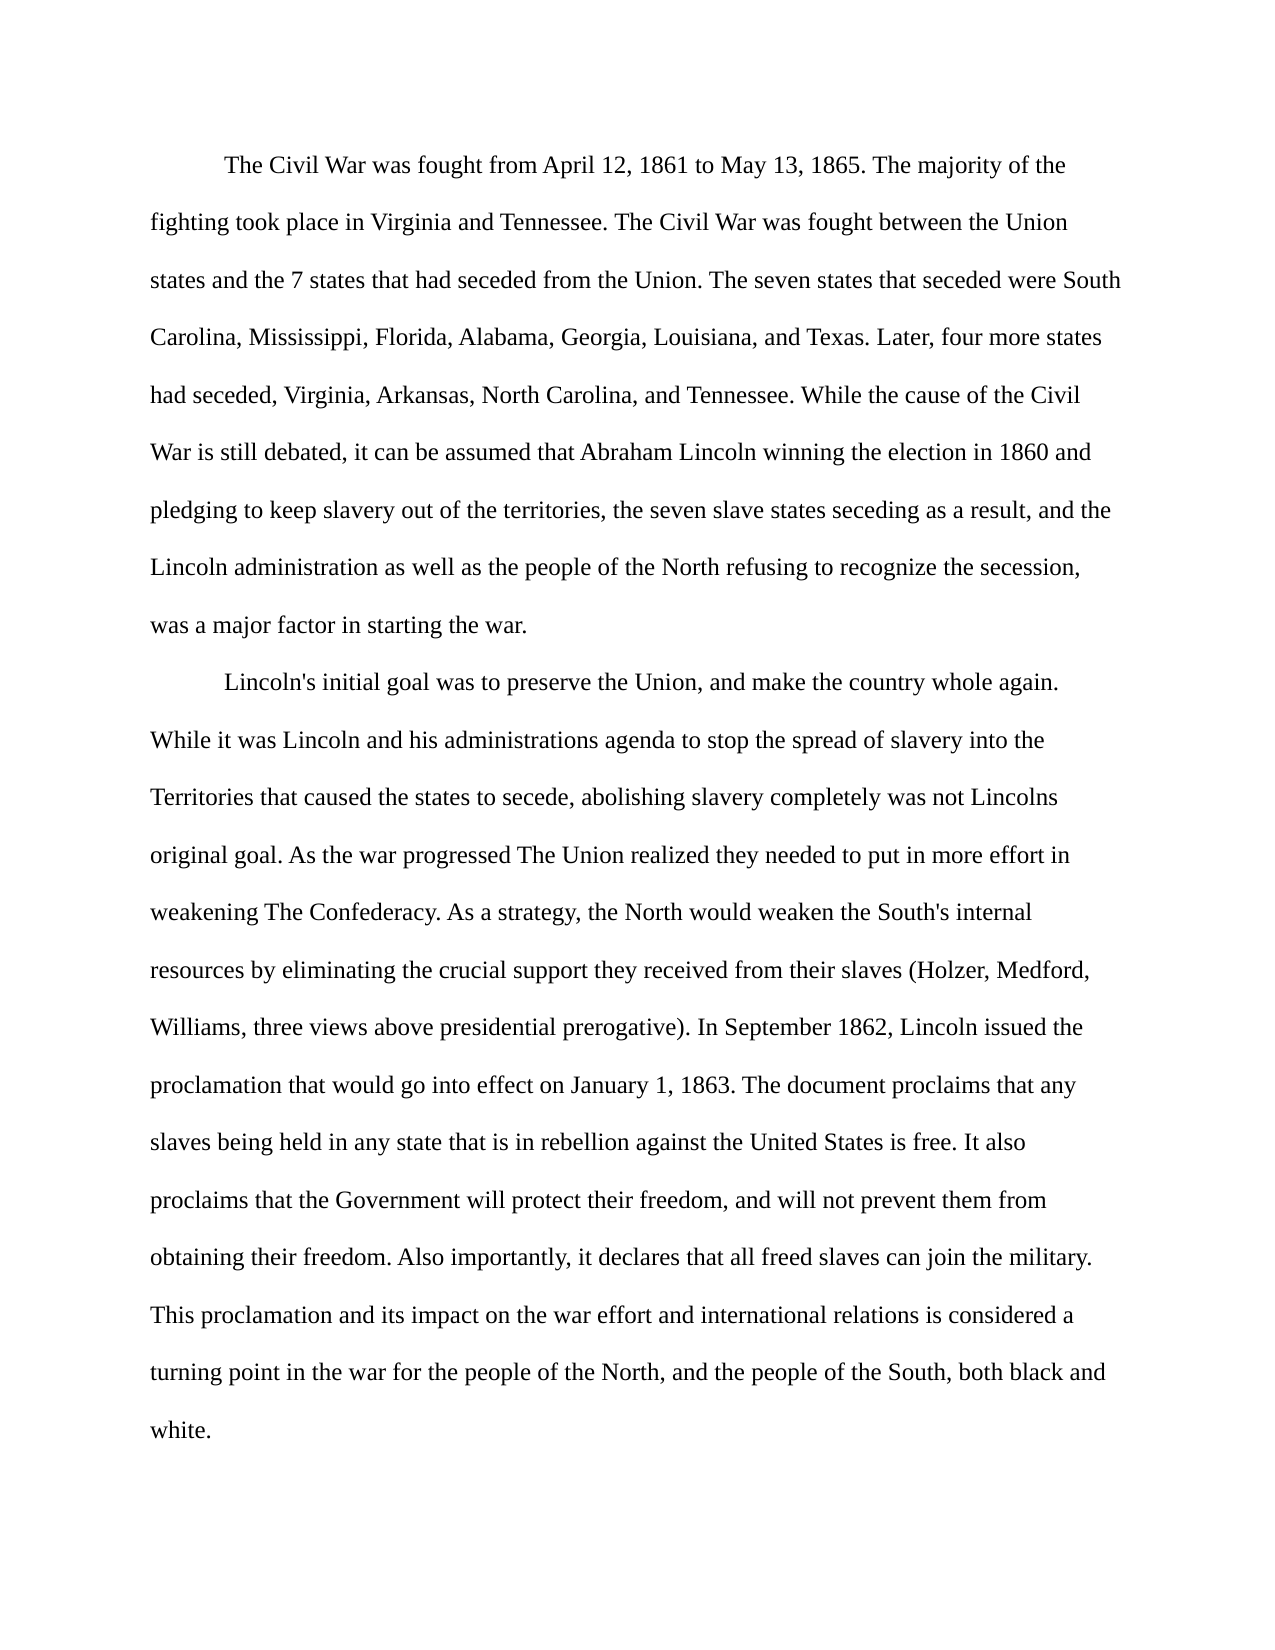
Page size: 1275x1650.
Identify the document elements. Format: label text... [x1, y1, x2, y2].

text The Civil War was fought from April 12, 1861 to May 13, 1865. The majority of the fighting took place in Virginia and Tennessee. The Civil War was fought between the Union states and the 7 states that had seceded from the Union. The seven states that seceded were South Carolina, Mississippi, Florida, Alabama, Georgia, Louisiana, and Texas. Later, four more states had seceded, Virginia, Arkansas, North Carolina, and Tennessee. While the cause of the Civil War is still debated, it can be assumed that Abraham Lincoln winning the election in 1860 and pledging to keep slavery out of the territories, the seven slave states seceding as a result, and the Lincoln administration as well as the people of the North refusing to recognize the secession, was a major factor in starting the war. [150, 150, 1125, 639]
text Lincoln's initial goal was to preserve the Union, and make the country whole again. While it was Lincoln and his administrations agenda to stop the spread of slavery into the Territories that caused the states to secede, abolishing slavery completely was not Lincolns original goal. As the war progressed The Union realized they needed to put in more effort in weakening The Confederacy. As a strategy, the North would weaken the South's internal resources by eliminating the crucial support they received from their slaves (Holzer, Medford, Williams, three views above presidential prerogative). In September 1862, Lincoln issued the proclamation that would go into effect on January 1, 1863. The document proclaims that any slaves being held in any state that is in rebellion against the United States is free. It also proclaims that the Government will protect their freedom, and will not prevent them from obtaining their freedom. Also importantly, it declares that all freed slaves can join the military. This proclamation and its impact on the war effort and international relations is considered a turning point in the war for the people of the North, and the people of the South, both black and white. [150, 667, 1125, 1444]
